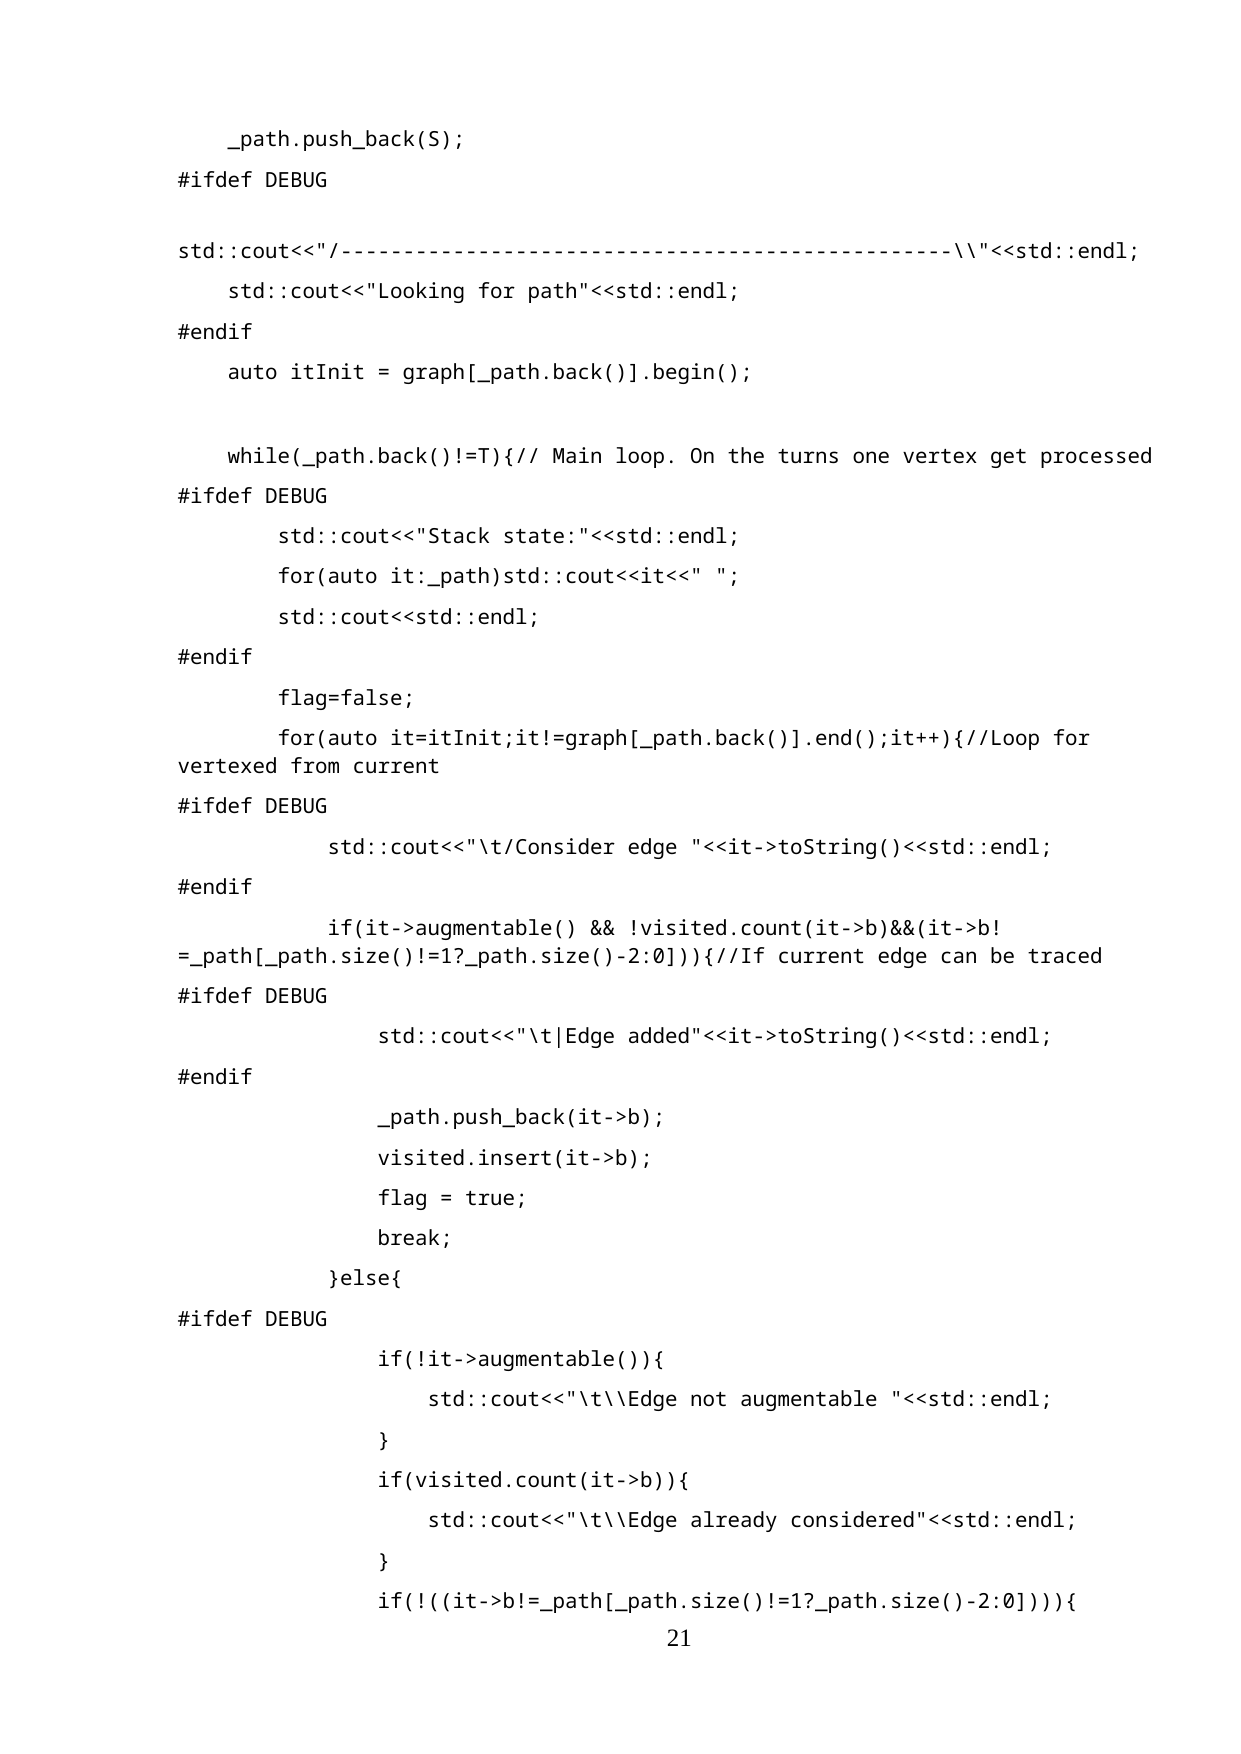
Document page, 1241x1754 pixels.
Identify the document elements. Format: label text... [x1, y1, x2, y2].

text flag=false; [177, 683, 1181, 711]
text if(it->augmentable() && !visited.count(it->b)&&(it->b!=_path[_path.size()!=1?_path.size()-2:0])){//If current edge can be traced [177, 913, 1181, 969]
text flag = true; [177, 1183, 1181, 1211]
text _path.push_back(S); [177, 124, 1181, 153]
text #ifdef DEBUG [177, 165, 1181, 193]
text break; [177, 1223, 1181, 1252]
text #endif [177, 872, 1181, 901]
text #ifdef DEBUG [177, 981, 1181, 1010]
text if(!((it->b!=_path[_path.size()!=1?_path.size()-2:0]))){ [177, 1586, 1181, 1614]
text std::cout<<"/-------------------------------------------------\\"<<std::endl; [177, 205, 1181, 265]
text if(!it->augmentable()){ [177, 1344, 1181, 1373]
text std::cout<<"Stack state:"<<std::endl; [177, 521, 1181, 550]
text if(visited.count(it->b)){ [177, 1465, 1181, 1493]
text #ifdef DEBUG [177, 481, 1181, 509]
text std::cout<<"Looking for path"<<std::endl; [177, 277, 1181, 305]
text }else{ [177, 1263, 1181, 1292]
text #endif [177, 317, 1181, 345]
text #endif [177, 642, 1181, 671]
text #endif [177, 1062, 1181, 1090]
text std::cout<<"\t\\Edge already considered"<<std::endl; [177, 1505, 1181, 1534]
text } [177, 1546, 1181, 1574]
text #ifdef DEBUG [177, 1304, 1181, 1332]
text while(_path.back()!=T){// Main loop. On the turns one vertex get processed [177, 441, 1181, 469]
text for(auto it=itInit;it!=graph[_path.back()].end();it++){//Loop for vertexed from current [177, 723, 1181, 780]
text } [177, 1425, 1181, 1453]
text _path.push_back(it->b); [177, 1102, 1181, 1131]
text for(auto it:_path)std::cout<<it<<" "; [177, 562, 1181, 590]
text std::cout<<"\t|Edge added"<<it->toString()<<std::endl; [177, 1022, 1181, 1050]
text visited.insert(it->b); [177, 1143, 1181, 1171]
text #ifdef DEBUG [177, 792, 1181, 820]
text std::cout<<"\t/Consider edge "<<it->toString()<<std::endl; [177, 832, 1181, 860]
text std::cout<<std::endl; [177, 602, 1181, 630]
text auto itInit = graph[_path.back()].begin(); [177, 357, 1181, 386]
text std::cout<<"\t\\Edge not augmentable "<<std::endl; [177, 1384, 1181, 1413]
